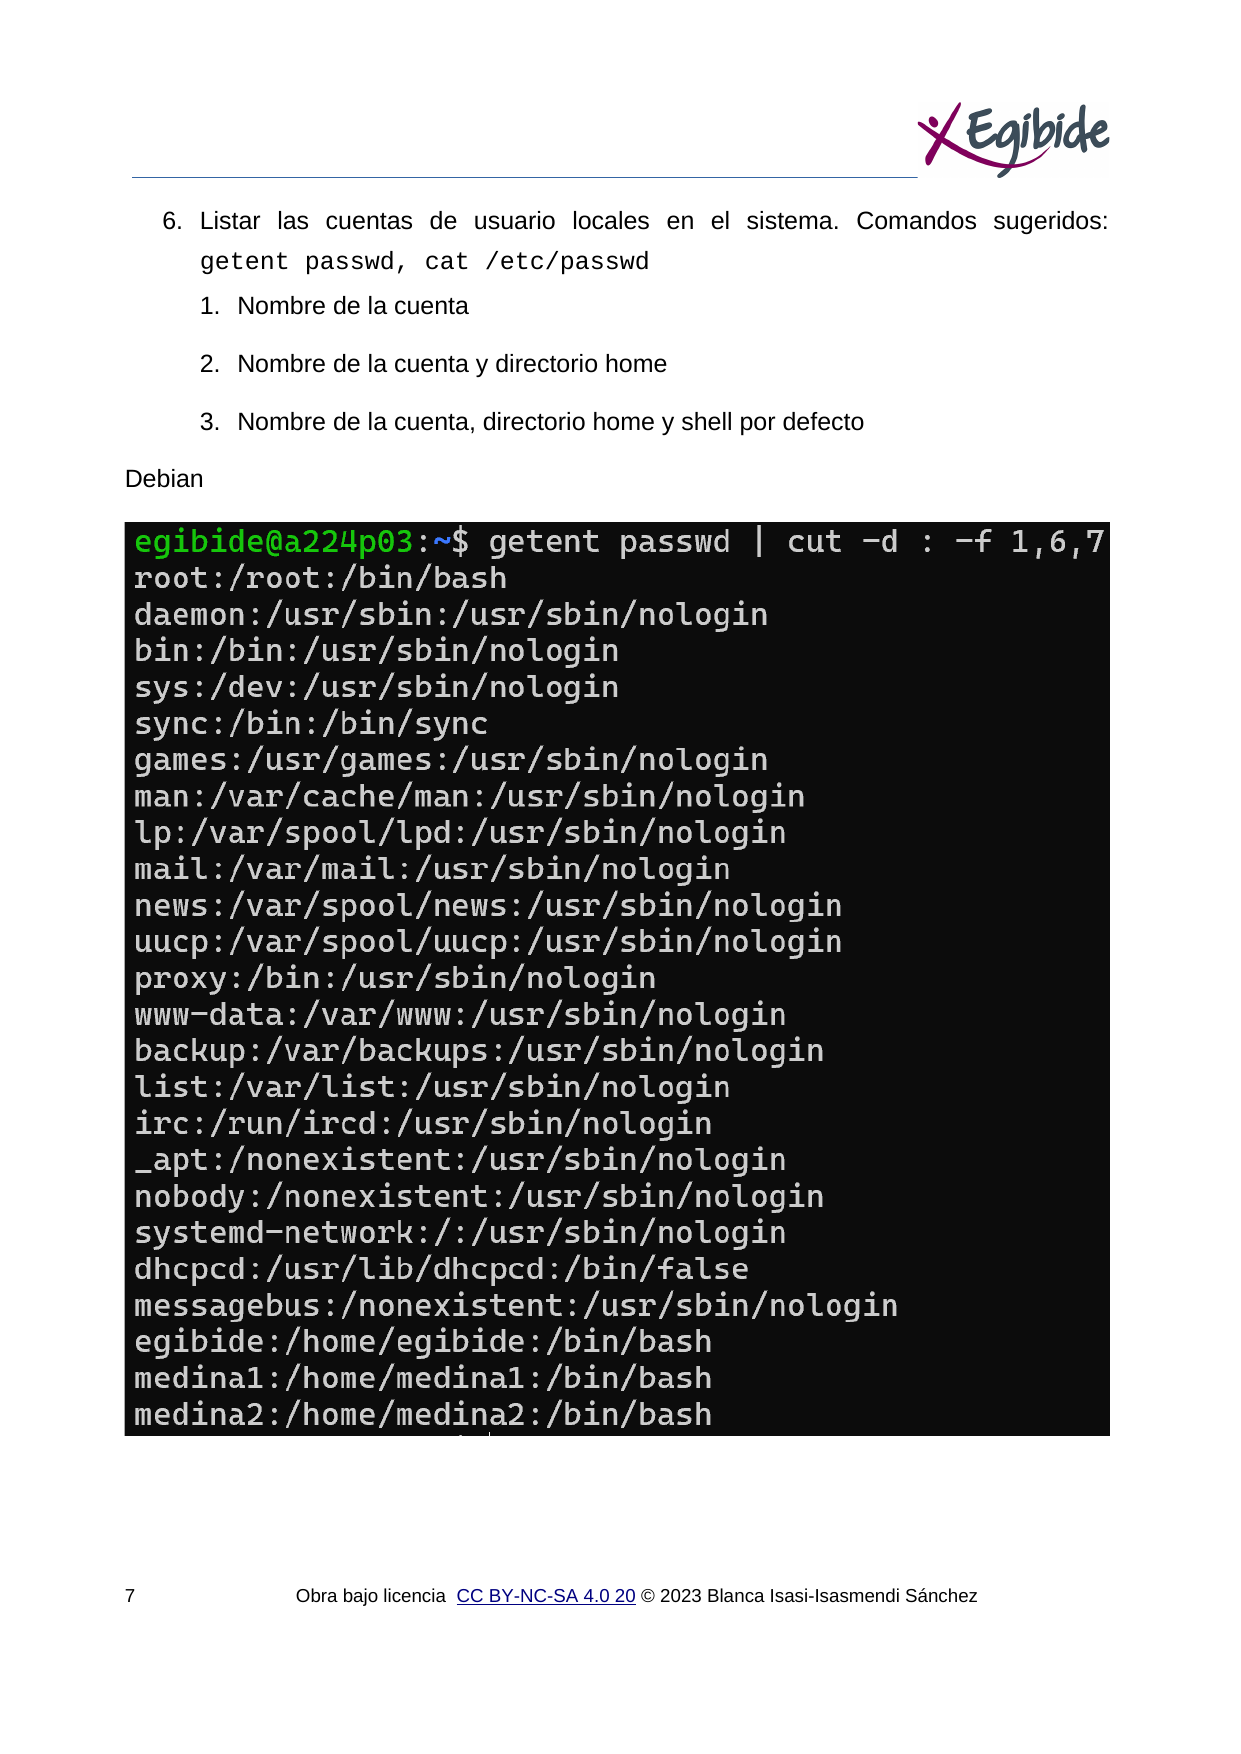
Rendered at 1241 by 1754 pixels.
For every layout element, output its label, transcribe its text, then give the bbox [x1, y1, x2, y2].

text Debian [124, 464, 1110, 493]
list Nombre de la cuenta y directorio home [199, 349, 1110, 378]
list Listar las cuentas de usuario locales en el sistema. Comandos sugeridos: getent passwd, cat /etc/passwd [162, 206, 1110, 277]
list Nombre de la cuenta [199, 291, 1110, 320]
picture [124, 522, 1110, 1436]
list Nombre de la cuenta, directorio home y shell por defecto [199, 407, 1110, 435]
picture [917, 102, 1110, 178]
